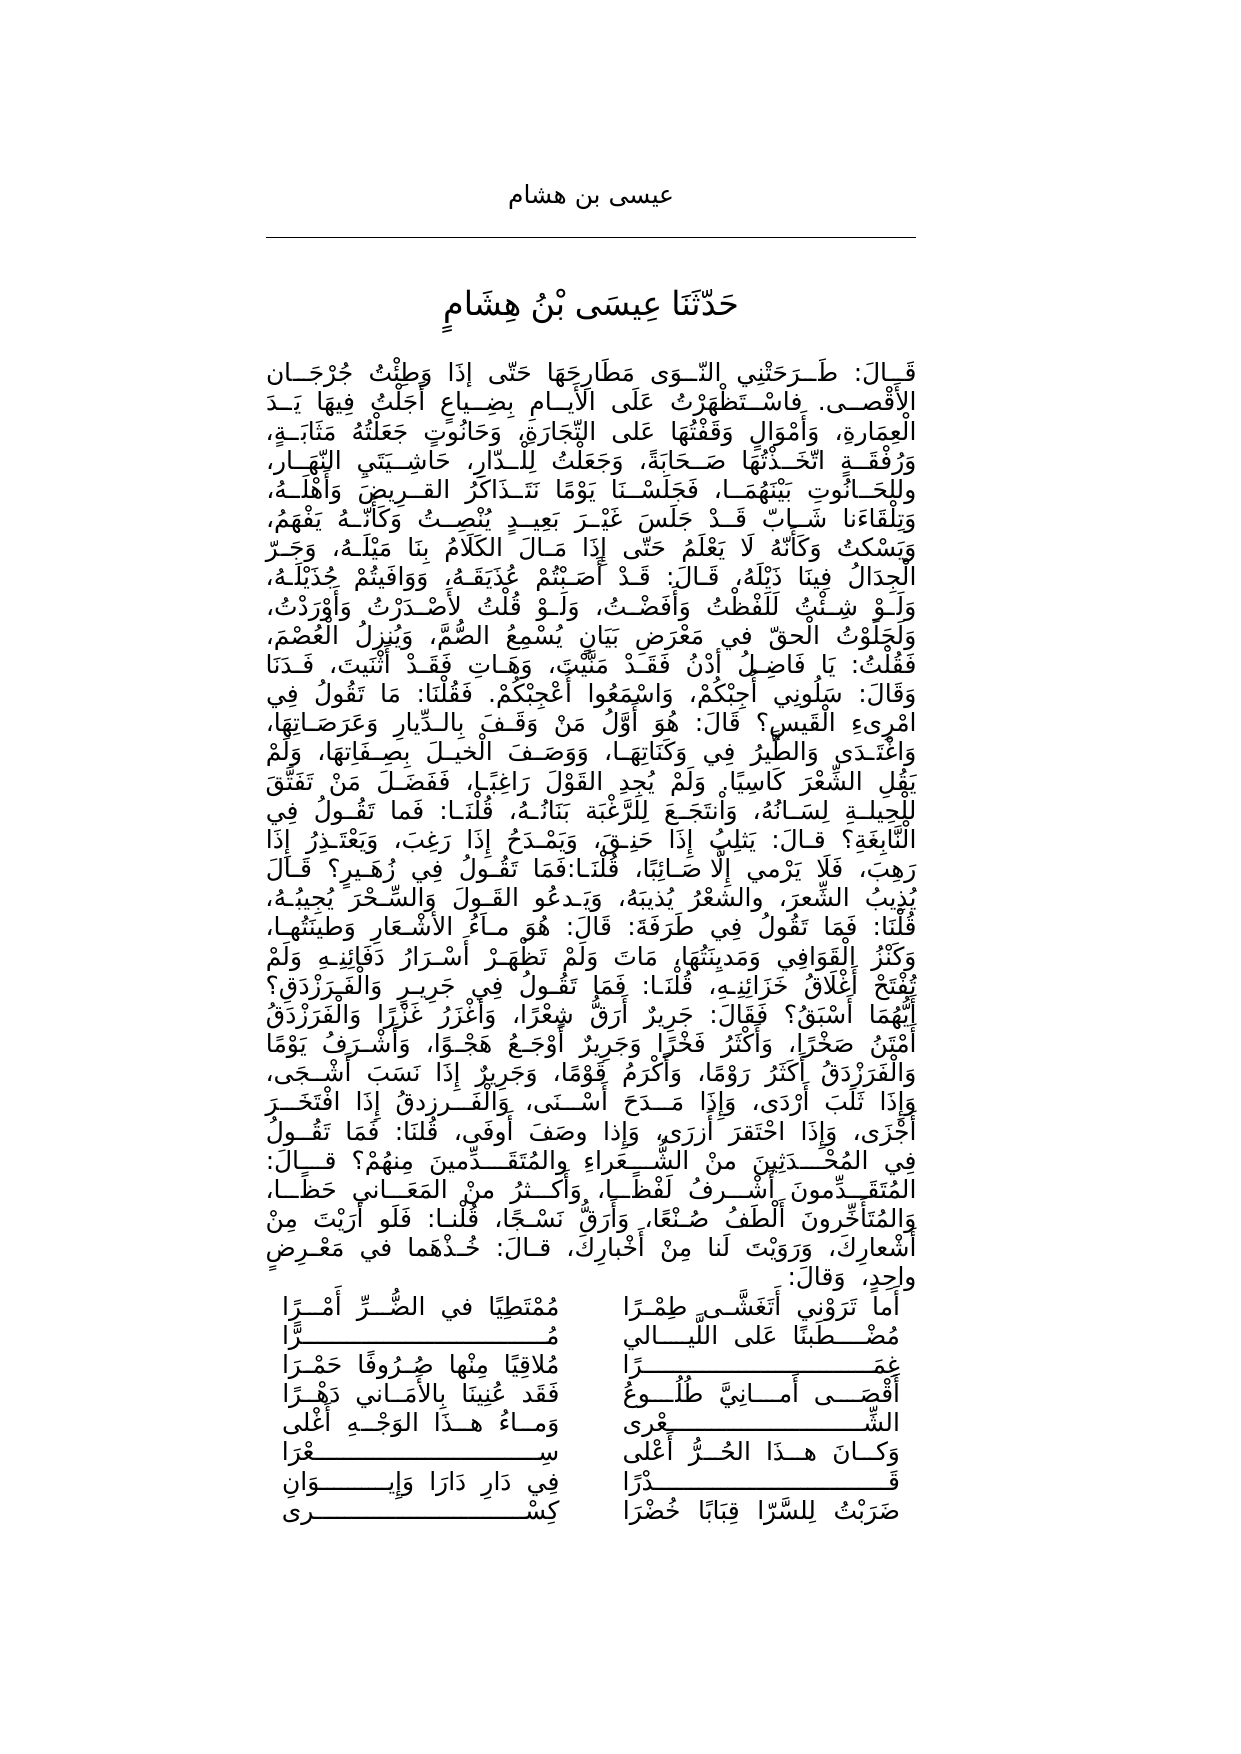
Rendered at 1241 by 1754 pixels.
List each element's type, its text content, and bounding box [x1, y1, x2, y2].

text قَالَ: طَرَحَتْنِي النّوَى مَطَارِحَهَا حَتّى إذَا وَطِئْتُ جُرْجَان الأَقْصى. فاسْتَظْهَرْتُ عَلَى الأَيامِ بِضِياعٍ أَجَلْتُ فِيهَا يَدَ الْعِمَارةِ، وَأَمْوَالٍ وَقَفْتُهَا عَلى التّجَارَةِ، وَحَانُوتٍ جَعَلْتُهُ مَثَابَةٍ، وَرُفْقَةٍ اتّخَذْتُهَا صَحَابَةً، وَجَعَلْتُ لِلْدّارِ، حَاشِيَتَيِ النّهَار، وللحَانُوتِ بَيْنَهُمَا، فَجَلَسْنَا يَوْمًا نَتَذَاكَرُ القرِيضَ وَأَهْلَهُ، وَتِلْقَاءَنا شَابّ قَدْ جَلَسَ غَيْرَ بَعِيدٍ يُنْصِتُ وَكَأَنّهُ يَفْهَمُ، وَيَسْكتُ وَكَأَنّهُ لَا يَعْلَمُ حَتّى إِذَا مَالَ الكَلَامُ بِنَا مَيْلَهُ، وَجَرّ الْجِدَالُ فِينَا ذَيْلَهُ، قَالَ: قَدْ أَصَبْتُمْ عُذَيَقَهُ، وَوَافَيتُمْ جُذَيْلَهُ، وَلَوْ شِئْتُ لَلَفْظْتُ وَأَفَضْتُ، وَلَوْ قُلْتُ لأَصْدَرْتُ وَأَوْرَدْتُ، وَلَجَلَوْتُ الْحقّ في مَعْرَضِ بَيَانٍ يُسْمِعُ الصُّمَّ، وَيُنزلُ الْعُصْمَ، فَقُلْتُ: يَا فَاضِلُ أدْنُ فَقَدْ مَنَّيْتَ، وَهَاتِ فَقَدْ أَثْنَيتَ، فَدَنَا وَقَالَ: سَلُونِي أُجِبْكُمْ، وَاسْمَعُوا أُعْجِبْكُمْ. فَقُلْنَا: مَا تَقُولُ فِي امْرِىءِ الْقَيسِ؟ قَالَ: هُوَ أَوَّلُ مَنْ وَقَفَ بِالدِّيارِ وَعَرَصَاتِهَا، وَاغْتَدَى وَالطَّيرُ فِي وَكَنَاتِهَا، وَوَصَفَ الْخيلَ بِصِفَاِتهَا، وَلَمْ يَقُلِ الشِّعْرَ كَاسِيًا. وَلَمْ يُجِدِ القَوْلَ رَاغِبًا، فَفَضَلَ مَنْ تَفَتَّقَ للْحِيلةِ لِسَانُهُ، وَاْنتَجَعَ لِلرَّغْبَة بَنَانُهُ، قُلْنَا: فَما تَقُولُ فِي الْنَّابِغَةِ؟ قالَ: يَثلِبُ إِذَا حَنِقَ، وَيَمْدَحُ إِذَا رَغِبَ، وَيَعْتَذِرُ إِذَا رَهِبَ، فَلَا يَرْمي إِلَّا صَائِبًا، قُلْنَا:فَمَا تَقُولُ فِي زُهَيرٍ؟ قَالَ يُذِيبُ الشِّعرَ، والشعْرُ يُذيبَهُ، وَيَدعُو القَولَ وَالسِّحْرَ يُجِيبُهُ، قُلْنَا: فَمَا تَقُولُ فِي طَرَفَةَ: قَالَ: هُوَ ماَءُ الأشْعَارِ وَطينَتُها، وَكَنْزُ الْقَوَافِي وَمَديِنَتُهَا، مَاتَ وَلَمْ تَظْهَرْ أَسْرَارُ دَفَائِنِهِ وَلَمْ تُفْتَحْ أَغْلَاقُ خَزَائِنِهِ، قُلْنَا: فَمَا تَقُولُ فِي جَرِيرٍ وَالْفَرَزْدَقِ؟ أَيُّهُمَا أَسْبَقُ؟ فَقَالَ: جَرِيرٌ أَرَقُّ شِعْرًا، وَأَغْزَرُ غَزْرًا وَالْفَرَزْدَقُ أَمْتَنُ صَخْرًا، وَأَكْثَرُ فَخْرًا وَجَرِيرٌ أَوْجَعُ هَجْوًا، وَأَشْرَفُ يَوْمًا وَالْفَرَزْدَقُ أَكَثَرُ رَوْمًا، وَأَكْرَمُ قَوْمًا، وَجَرِيرٌ إِذَا نَسَبَ أَشْجَى، وَإِذَا ثَلَبَ أَرْدَى، وَإِذَا مَدَحَ أَسْنَى، وَالْفَرزدقُ إِذَا افْتَخَرَ أَجْزَى، وَإِذَا احْتَقرَ أَزرَى، وَإِذا وصَفَ أَوفَى، قُلنَا: فَمَا تَقُولُ فِي المُحْدَثِينَ منْ الشُّعَراءِ والمُتَقَدِّمينَ مِنهُمْ؟ قالَ: المُتَقَدِّمونَ أَشْرفُ لَفْظًا، وَأَكثرُ منْ المَعَاني حَظًا، وَالمُتَأَخِّرونَ أَلْطَفُ صُنْعًا، وَأَرَقُّ نَسْجًا، قُلْنا: فَلَو أَرَيْتَ مِنْ أَشْعارِكَ، وَرَوَيْتَ لَنا مِنْ أَخْبارِكَ، قالَ: خُذْهَما في مَعْرِضٍ واحِدٍ، وَقالَ: [266, 358, 916, 1292]
subtitle حَدّثَنَا عِيسَى بْنُ هِشَامٍ [266, 284, 916, 323]
table_header أَما تَرَوْني أَتَغَشَّى طِمْرًا مُضْطَبنًا عَلى اللَّيالي غِمَرًا أَقْصَى أَمانِيَّ طُلُوعُ الشِّعْرى وَكانَ هذَا الحُرُّ أَعْلى قَدْرًا ضَرَبْتُ لِلسَّرّا قِبَابًا خُضْرَا فَانْقَلَبَ الدَّهْرُ لِبَطْنٍ ظَهْرا لَمْ يُبْقِ مِنْ وَفْرِى إِلَّا ذِكْرَا لَوْلا عَجُوزٌ لِي بِسُرَّ مَنْ رَا قَدْ جَلَبَ الدَّهْرُ عَلَيْهِمْ ضُرَّا [611, 1292, 911, 1548]
table_header مُمْتَطِيًا في الضُّرِّ أَمْرًا مُرًّا مُلاقِيًا مِنْها صُرُوفًا حَمْرَا فَقَد عُنِينَا بِالأَمَاني دَهْرًا وَماءُ هذَا الوَجْهِ أَغْلى سِعْرَا فِي دَارِ دَارَا وَإِيوَانِ كِسْرى وَعَادَ عُرْفُ العَيْشِ عِنْدي نُكْرَا ثُمَّ إِلى اليَوْمِ هَلُمَّ جَرَّا وَأَفْرُخٌ دونَ جِبَالِ بُصْرَى قَتَلْتَ يَا سَادَةُ نَفْسي صَبْرَا [271, 1292, 571, 1548]
table_header [571, 1292, 611, 1548]
